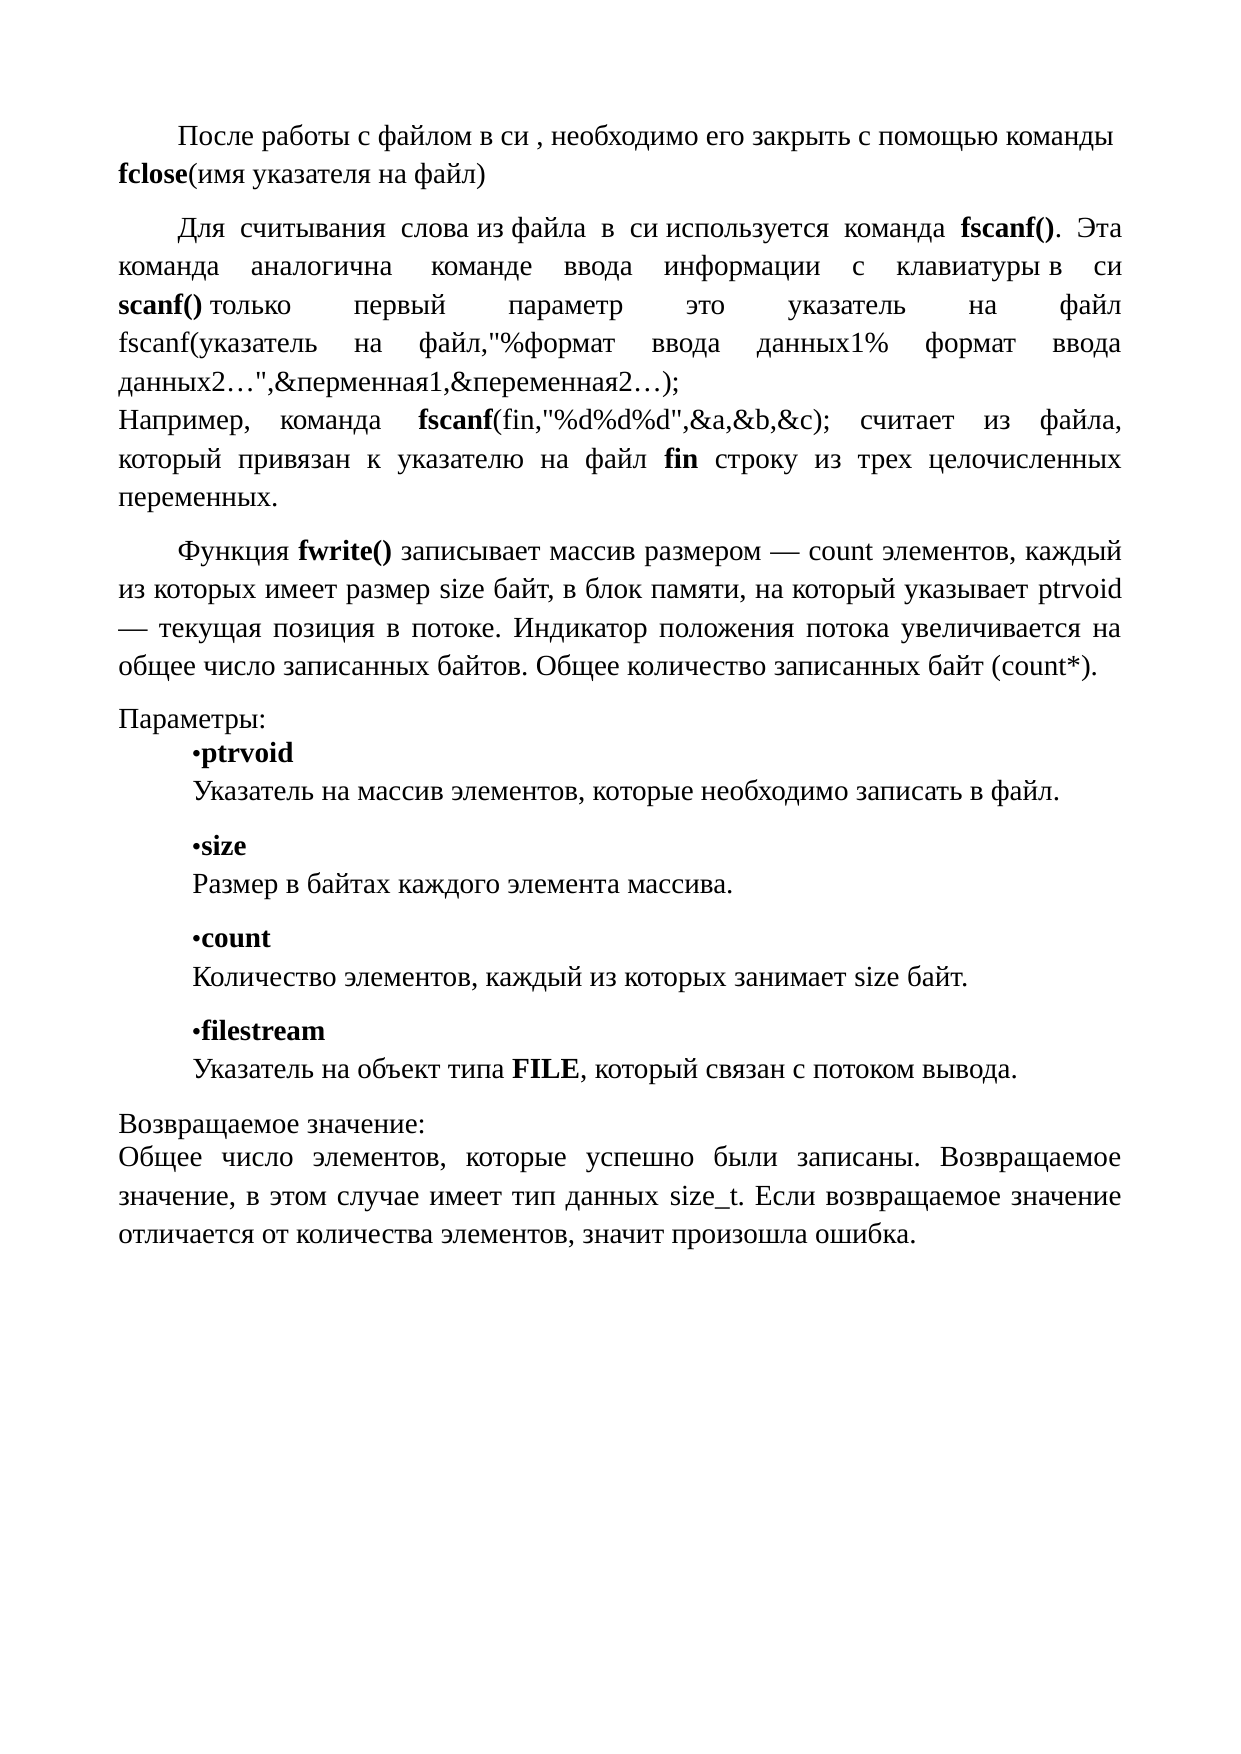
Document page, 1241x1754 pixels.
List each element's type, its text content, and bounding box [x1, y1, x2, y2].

text Общее число элементов, которые успешно были записаны. Возвращаемое значение, в этом случае имеет тип данных size_t. Если возвращаемое значение отличается от количества элементов, значит произошла ошибка. [118, 1139, 1122, 1250]
list count Количество элементов, каждый из которых занимает size байт. [118, 920, 1122, 992]
list size Размер в байтах каждого элемента массива. [118, 828, 1122, 900]
text Функция fwrite() записывает массив размером — count элементов, каждый из которых имеет размер size байт, в блок памяти, на который указывает ptrvoid — текущая позиция в потоке. Индикатор положения потока увеличивается на общее число записанных байтов. Общее количество записанных байт (count*). [118, 533, 1122, 682]
text После работы с файлом в си , необходимо его закрыть с помощью команды fclose(имя указателя на файл) [118, 118, 1122, 190]
list ptrvoid Указатель на массив элементов, которые необходимо записать в файл. [118, 735, 1122, 807]
text Параметры: [118, 701, 1122, 735]
text Возвращаемое значение: [118, 1106, 1122, 1139]
list filestream Указатель на объект типа FILE, который связан с потоком вывода. [118, 1013, 1122, 1085]
text Для считывания слова из файла в си используется команда fscanf(). Эта команда аналогична команде ввода информации с клавиатуры в си scanf() только первый параметр это указатель на файл fscanf(указатель на файл,"%формат ввода данных1% формат ввода данных2…",&перменная1,&переменная2…); Например, команда fscanf(fin,"%d%d%d",&a,&b,&c); считает из файла, который привязан к указателю на файл fin строку из трех целочисленных переменных. [118, 210, 1122, 513]
